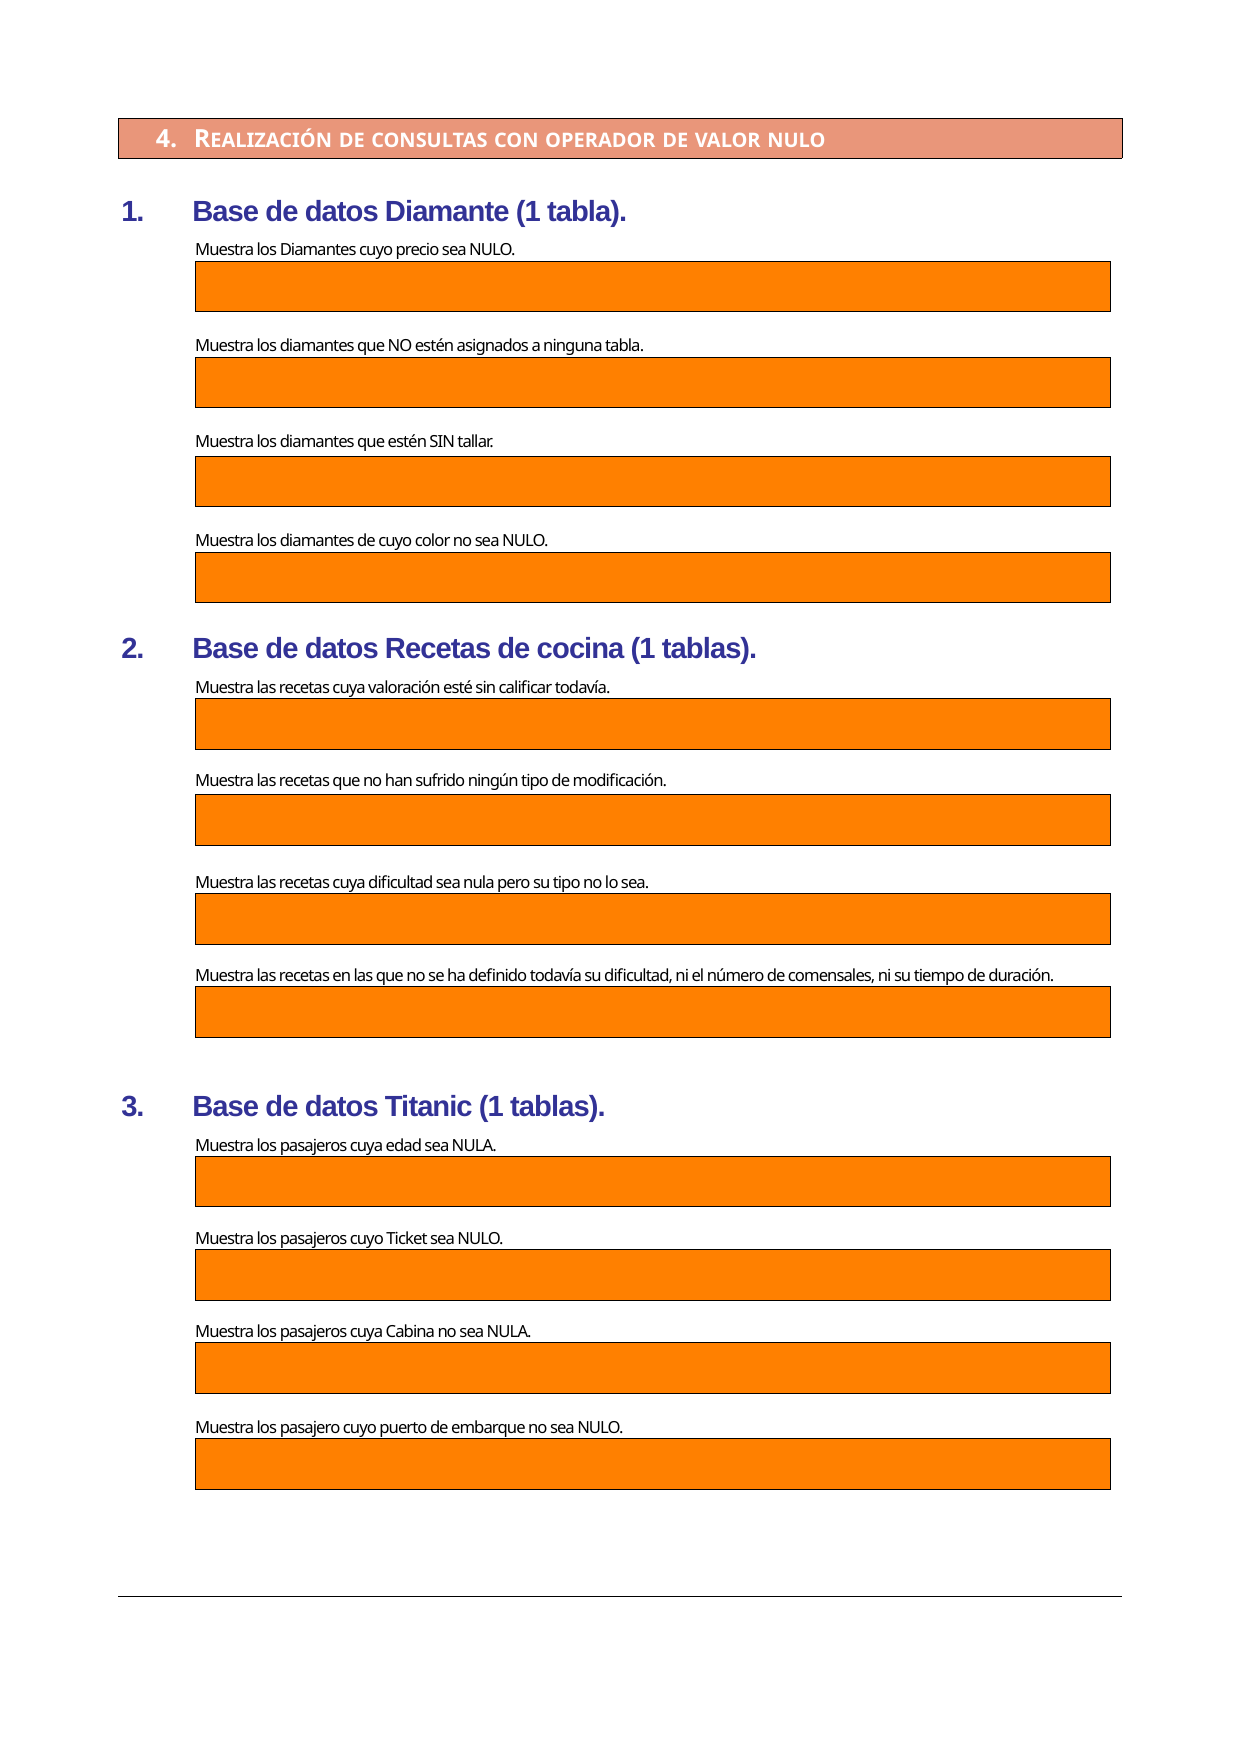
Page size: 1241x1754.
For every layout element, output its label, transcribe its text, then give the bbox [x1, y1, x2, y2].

text Muestra las recetas cuya dificultad sea nula pero su tipo no lo sea. [192, 868, 1122, 893]
text 2. Base de datos Recetas de cocina (1 tablas). [118, 628, 1122, 667]
text Muestra los pasajero cuyo puerto de embarque no sea NULO. [192, 1416, 1122, 1438]
text Muestra las recetas cuya valoración esté sin calificar todavía. [192, 672, 1122, 698]
text Muestra los diamantes que NO estén asignados a ninguna tabla. [192, 334, 1122, 357]
text Muestra los pasajeros cuya edad sea NULA. [192, 1130, 1122, 1156]
text Muestra los Diamantes cuyo precio sea NULO. [192, 235, 1122, 261]
text Muestra los pasajeros cuya Cabina no sea NULA. [192, 1320, 1122, 1342]
text Muestra los diamantes de cuyo color no sea NULO. [192, 529, 1122, 552]
text Muestra los pasajeros cuyo Ticket sea NULO. [192, 1226, 1122, 1249]
text Muestra los diamantes que estén SIN tallar. [192, 430, 1122, 453]
text Muestra las recetas que no han sufrido ningún tipo de modificación. [192, 768, 1122, 794]
text 1. Base de datos Diamante (1 tabla). [118, 191, 1122, 230]
text 3. Base de datos Titanic (1 tablas). [118, 1086, 1122, 1125]
text Muestra las recetas en las que no se ha definido todavía su dificultad, ni el número de comensales, ni su tiempo de duración. [192, 964, 1122, 986]
